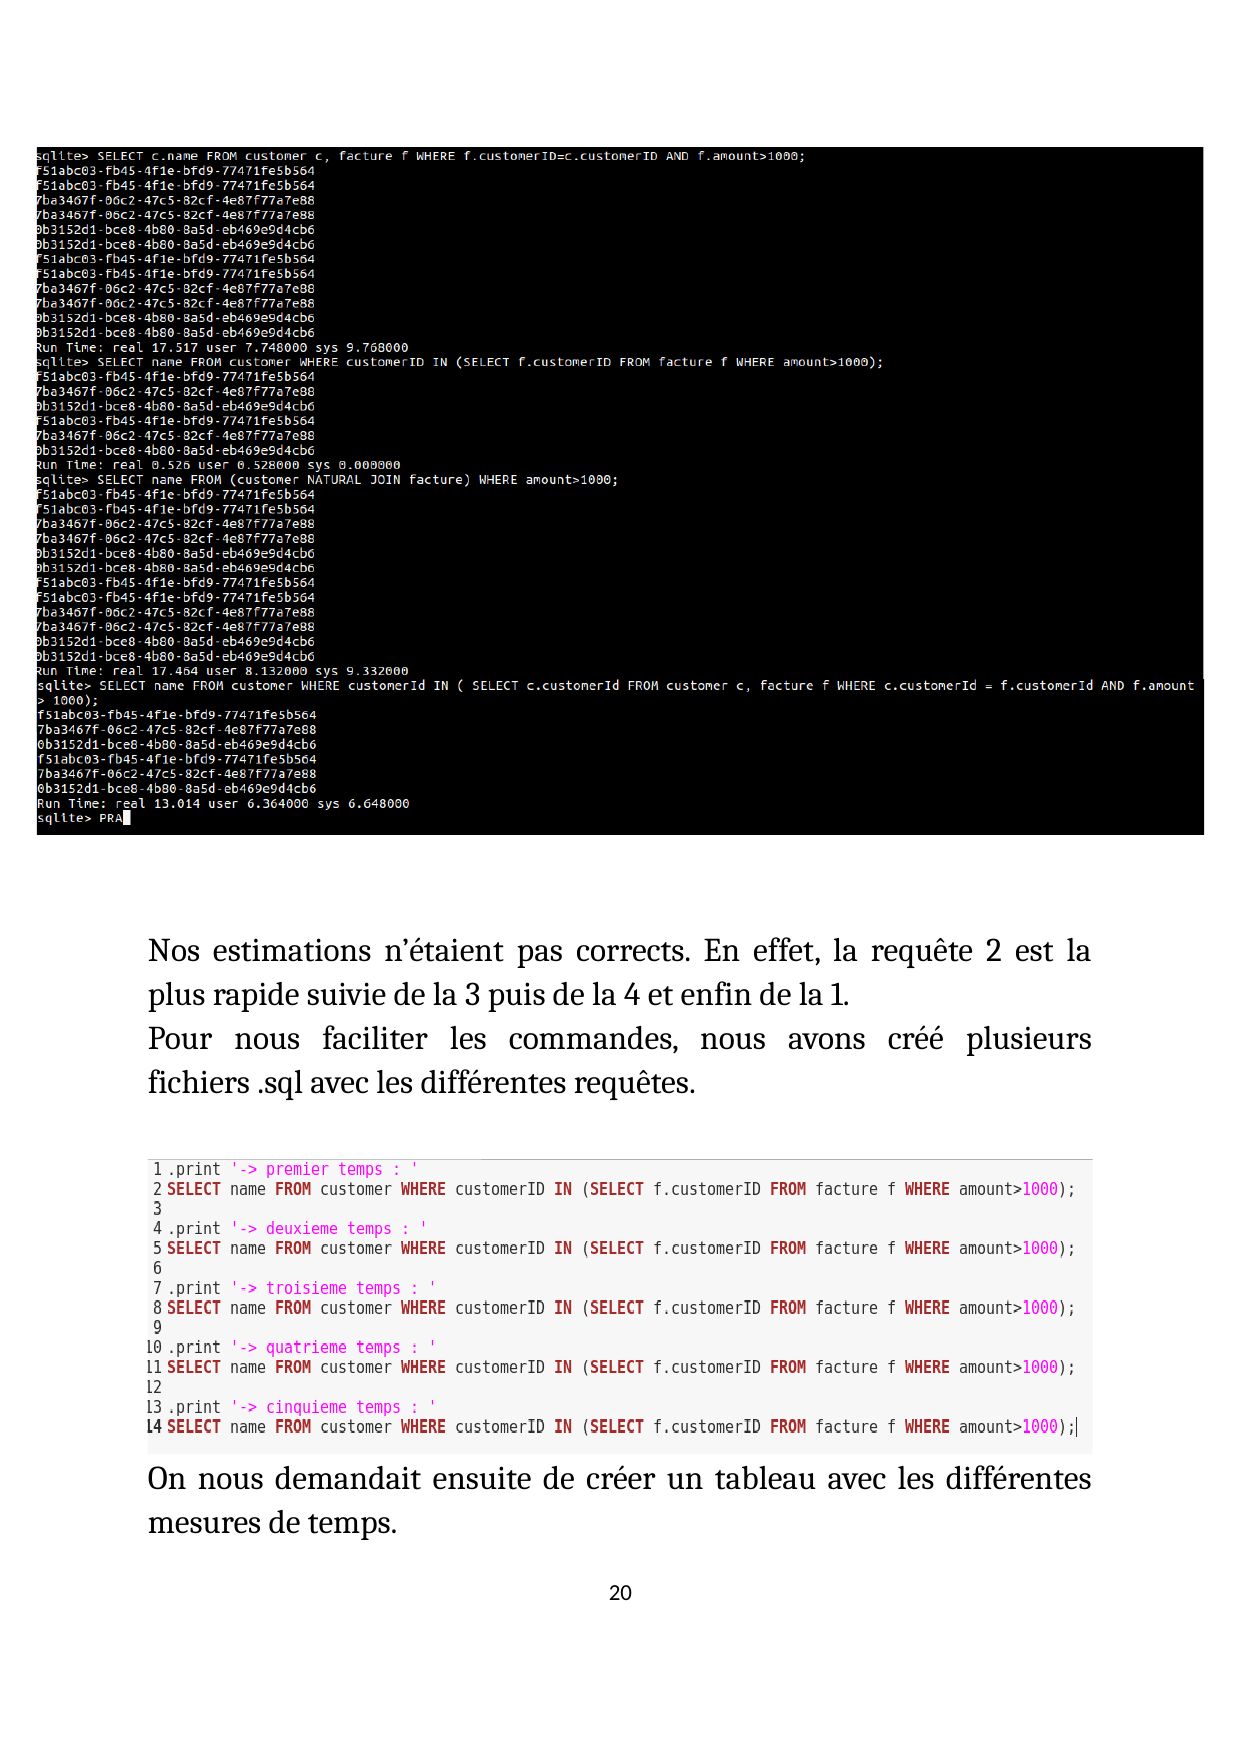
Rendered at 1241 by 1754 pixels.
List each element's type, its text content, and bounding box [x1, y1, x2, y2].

picture [36, 147, 1205, 835]
picture [147, 1159, 1093, 1454]
text Nos estimations n’étaient pas corrects. En effet, la requête 2 est la plus rapide suivie de la 3 puis de la 4 et enfin de la 1. [148, 931, 1093, 1013]
text Pour nous faciliter les commandes, nous avons créé plusieurs fichiers .sql avec les différentes requêtes. [148, 1019, 1093, 1102]
text On nous demandait ensuite de créer un tableau avec les différentes mesures de temps. [148, 1454, 1093, 1542]
